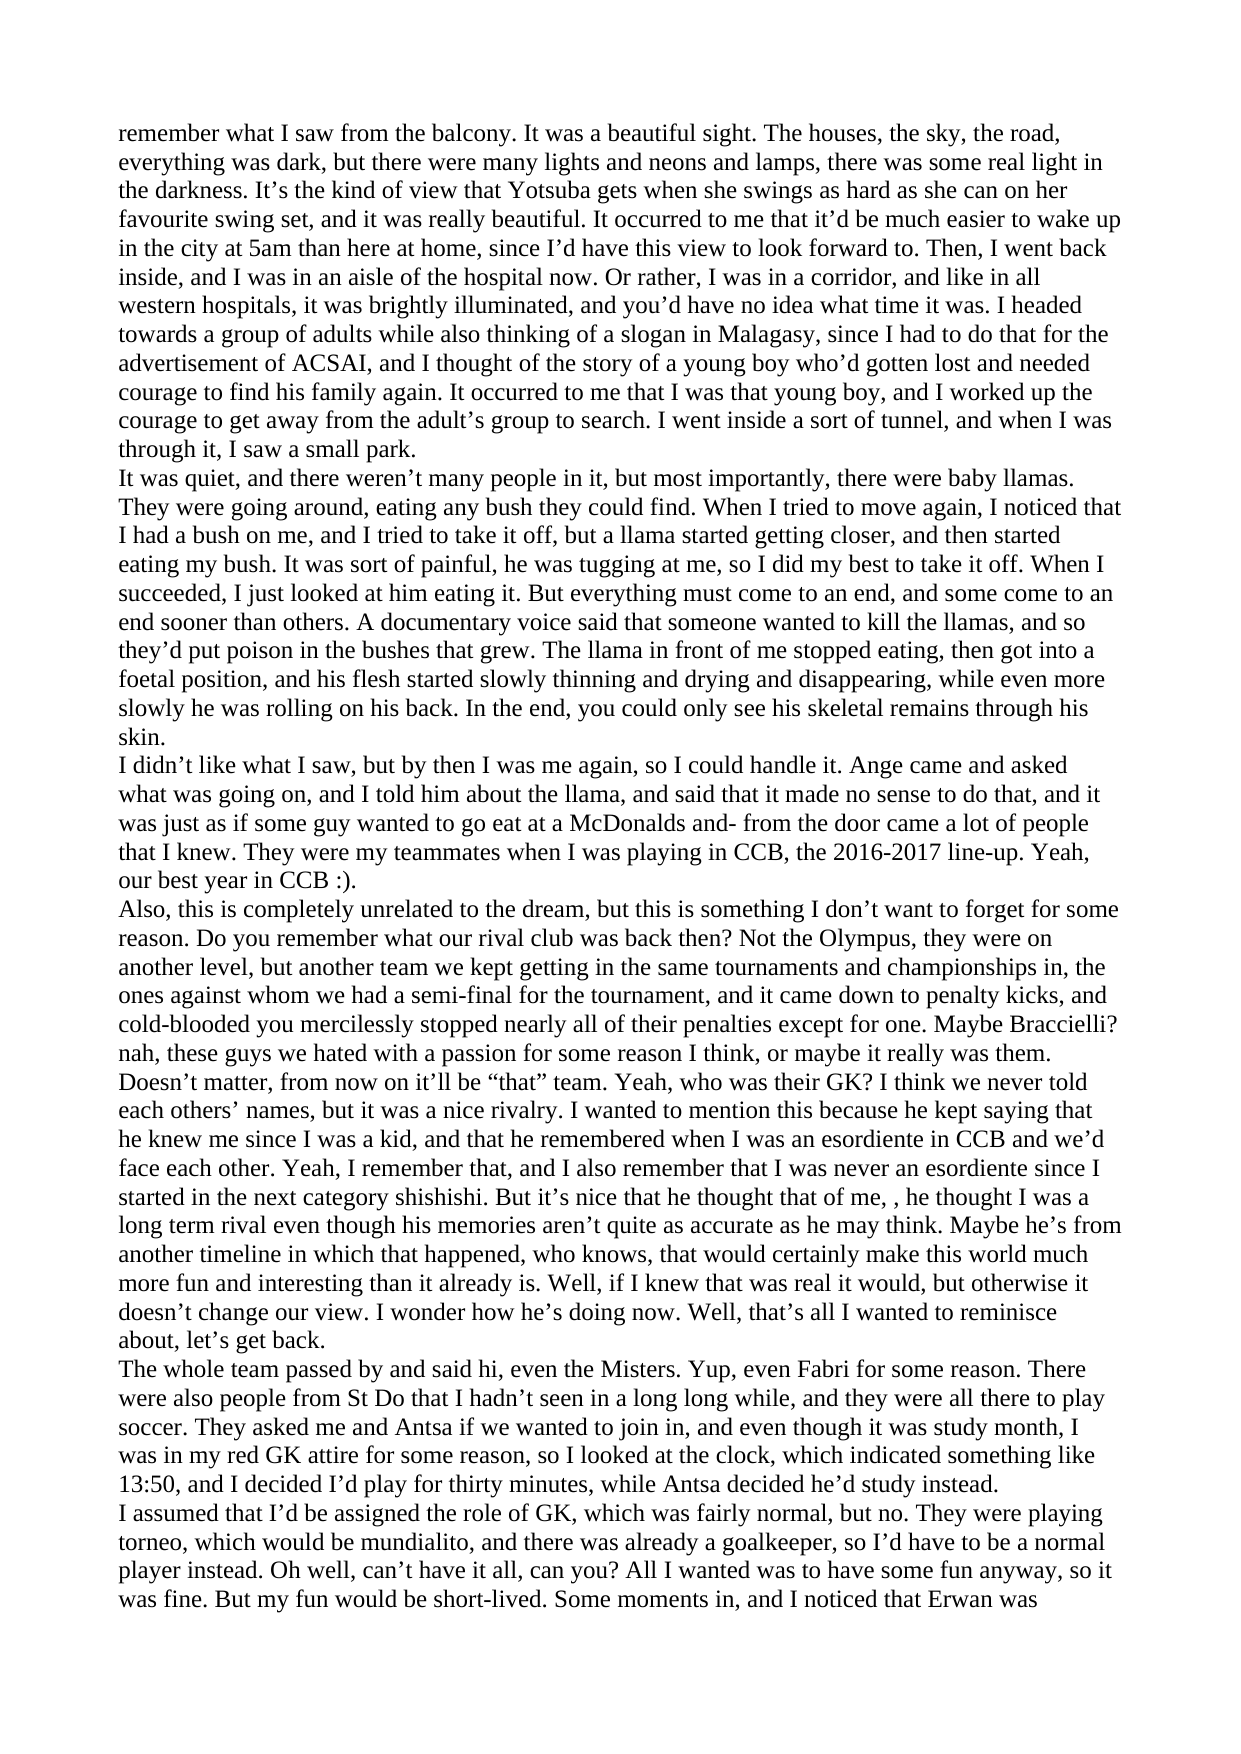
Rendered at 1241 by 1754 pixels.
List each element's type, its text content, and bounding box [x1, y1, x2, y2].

text I assumed that I’d be assigned the role of GK, which was fairly normal, but no. They were playing torneo, which would be mundialito, and there was already a goalkeeper, so I’d have to be a normal player instead. Oh well, can’t have it all, can you? All I wanted was to have some fun anyway, so it was fine. But my fun would be short-lived. Some moments in, and I noticed that Erwan was [118, 1498, 1122, 1613]
text The whole team passed by and said hi, even the Misters. Yup, even Fabri for some reason. There were also people from St Do that I hadn’t seen in a long long while, and they were all there to play soccer. They asked me and Antsa if we wanted to join in, and even though it was study month, I was in my red GK attire for some reason, so I looked at the clock, which indicated something like 13:50, and I decided I’d play for thirty minutes, while Antsa decided he’d study instead. [118, 1354, 1122, 1498]
text Also, this is completely unrelated to the dream, but this is something I don’t want to forget for some reason. Do you remember what our rival club was back then? Not the Olympus, they were on another level, but another team we kept getting in the same tournaments and championships in, the ones against whom we had a semi-final for the tournament, and it came down to penalty kicks, and cold-blooded you mercilessly stopped nearly all of their penalties except for one. Maybe Braccielli? nah, these guys we hated with a passion for some reason I think, or maybe it really was them. Doesn’t matter, from now on it’ll be “that” team. Yeah, who was their GK? I think we never told each others’ names, but it was a nice rivalry. I wanted to mention this because he kept saying that he knew me since I was a kid, and that he remembered when I was an esordiente in CCB and we’d face each other. Yeah, I remember that, and I also remember that I was never an esordiente since I started in the next category shishishi. But it’s nice that he thought that of me, , he thought I was a long term rival even though his memories aren’t quite as accurate as he may think. Maybe he’s from another timeline in which that happened, who knows, that would certainly make this world much more fun and interesting than it already is. Well, if I knew that was real it would, but otherwise it doesn’t change our view. I wonder how he’s doing now. Well, that’s all I wanted to reminisce about, let’s get back. [118, 894, 1122, 1354]
text It was quiet, and there weren’t many people in it, but most importantly, there were baby llamas. They were going around, eating any bush they could find. When I tried to move again, I noticed that I had a bush on me, and I tried to take it off, but a llama started getting closer, and then started eating my bush. It was sort of painful, he was tugging at me, so I did my best to take it off. When I succeeded, I just looked at him eating it. But everything must come to an end, and some come to an end sooner than others. A documentary voice said that someone wanted to kill the llamas, and so they’d put poison in the bushes that grew. The llama in front of me stopped eating, then got into a foetal position, and his flesh started slowly thinning and drying and disappearing, while even more slowly he was rolling on his back. In the end, you could only see his skeletal remains through his skin. [118, 463, 1122, 751]
text remember what I saw from the balcony. It was a beautiful sight. The houses, the sky, the road, everything was dark, but there were many lights and neons and lamps, there was some real light in the darkness. It’s the kind of view that Yotsuba gets when she swings as hard as she can on her favourite swing set, and it was really beautiful. It occurred to me that it’d be much easier to wake up in the city at 5am than here at home, since I’d have this view to look forward to. Then, I went back inside, and I was in an aisle of the hospital now. Or rather, I was in a corridor, and like in all western hospitals, it was brightly illuminated, and you’d have no idea what time it was. I headed towards a group of adults while also thinking of a slogan in Malagasy, since I had to do that for the advertisement of ACSAI, and I thought of the story of a young boy who’d gotten lost and needed courage to find his family again. It occurred to me that I was that young boy, and I worked up the courage to get away from the adult’s group to search. I went inside a sort of tunnel, and when I was through it, I saw a small park. [118, 118, 1122, 463]
text I didn’t like what I saw, but by then I was me again, so I could handle it. Ange came and asked what was going on, and I told him about the llama, and said that it made no sense to do that, and it was just as if some guy wanted to go eat at a McDonalds and- from the door came a lot of people that I knew. They were my teammates when I was playing in CCB, the 2016-2017 line-up. Yeah, our best year in CCB :). [118, 751, 1122, 894]
